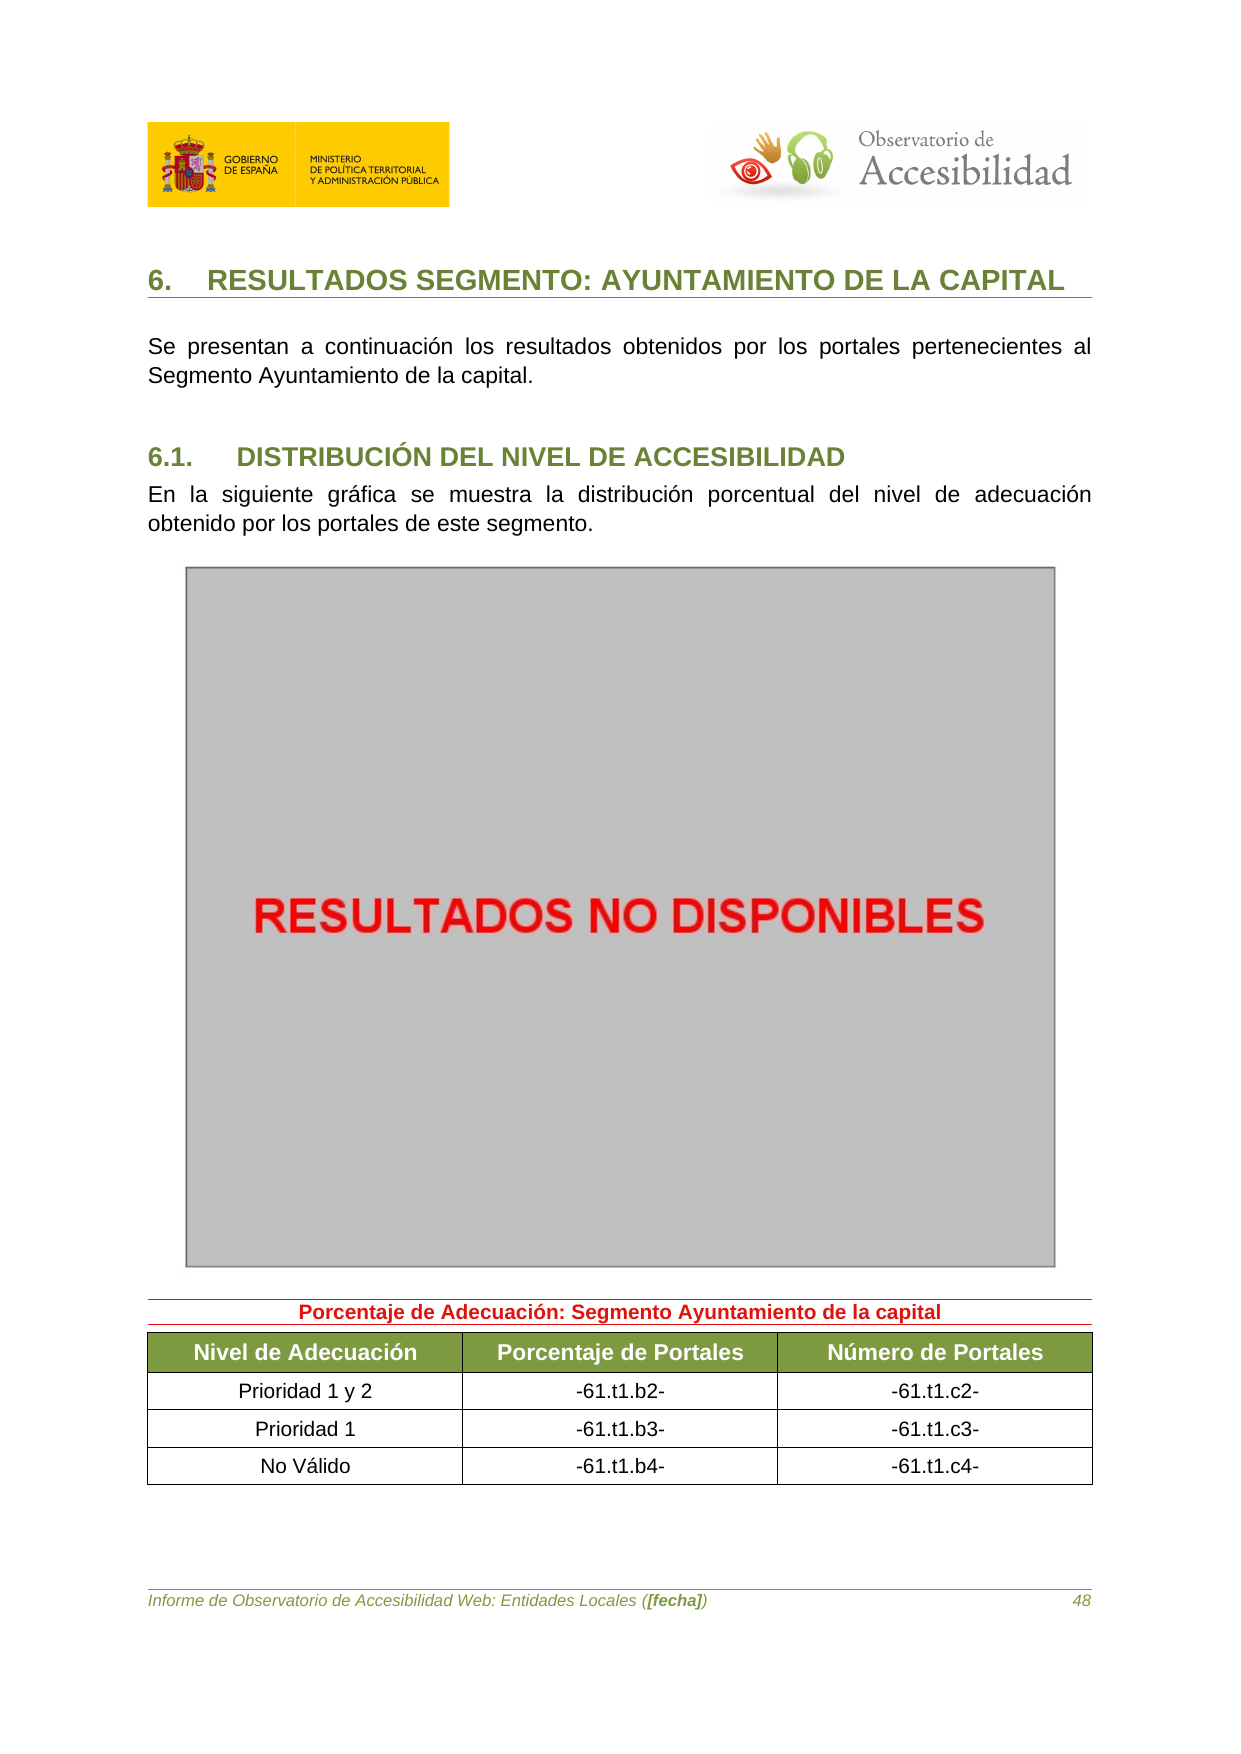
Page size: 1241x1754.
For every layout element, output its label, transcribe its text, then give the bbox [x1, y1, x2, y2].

table_header Nivel de Adecuación [148, 1333, 462, 1372]
table_cell Prioridad 1 y 2 [148, 1373, 462, 1409]
table_cell -61.t1.b3- [463, 1410, 777, 1447]
table_cell -61.t1.b2- [463, 1373, 777, 1409]
text Se presentan a continuación los resultados obtenidos por los portales pertenecientes al Segmento Ayuntamiento de la capital. [148, 333, 1092, 388]
table_header Número de Portales [778, 1333, 1092, 1372]
table_cell Prioridad 1 [148, 1410, 462, 1447]
table_header Porcentaje de Portales [463, 1333, 777, 1372]
list Resultados Segmento: Ayuntamiento de la capital [148, 263, 1092, 297]
table_cell -61.t1.c4- [778, 1448, 1092, 1484]
text Porcentaje de Adecuación: Segmento Ayuntamiento de la capital [148, 1300, 1092, 1324]
list Distribución del nivel de accesibilidad [148, 441, 1092, 472]
table_cell -61.t1.c2- [778, 1373, 1092, 1409]
table_cell -61.t1.b4- [463, 1448, 777, 1484]
table_cell -61.t1.c3- [778, 1410, 1092, 1447]
text En la siguiente gráfica se muestra la distribución porcentual del nivel de adecuación obtenido por los portales de este segmento. [148, 481, 1092, 537]
table_cell No Válido [148, 1448, 462, 1484]
